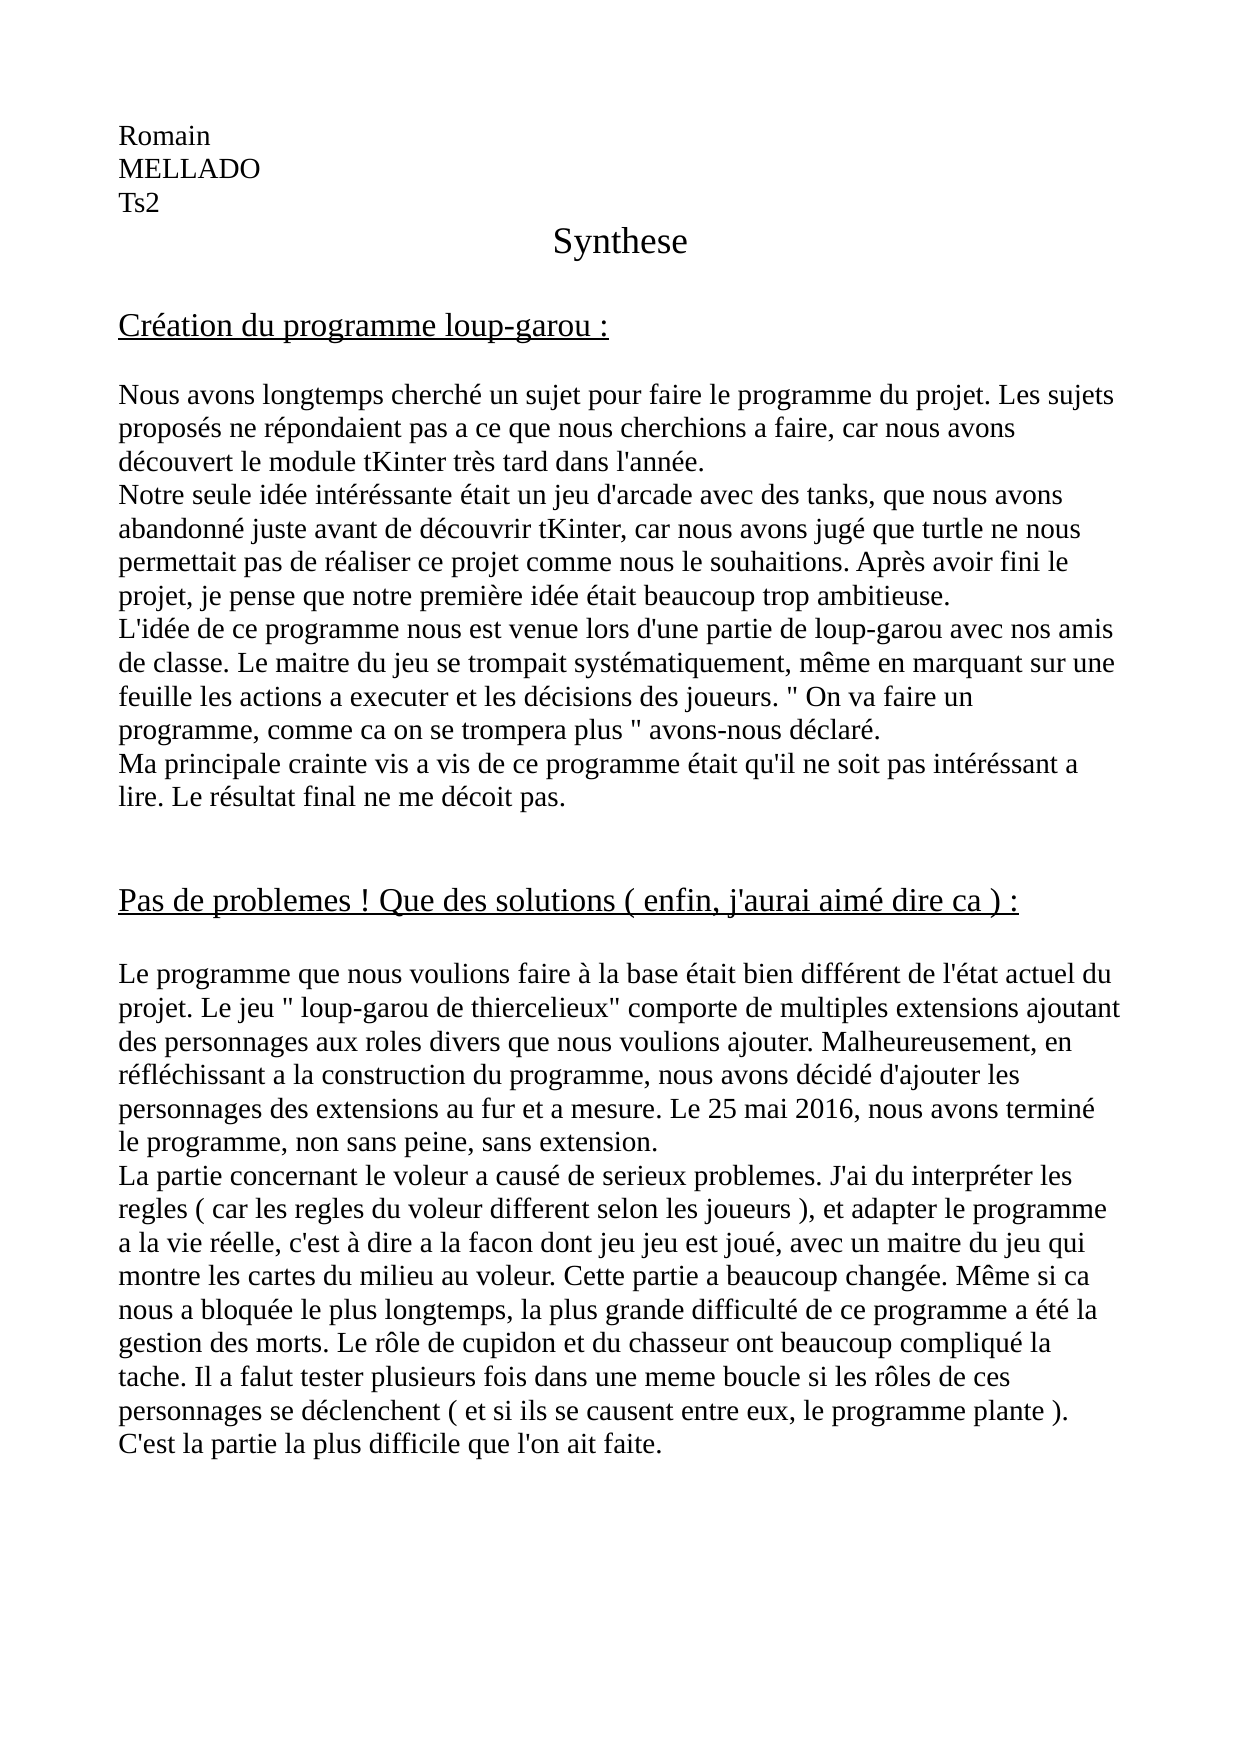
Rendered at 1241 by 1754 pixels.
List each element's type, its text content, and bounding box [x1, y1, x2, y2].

text Romain [118, 118, 1122, 152]
text Création du programme loup-garou : [118, 305, 1122, 343]
text Le programme que nous voulions faire à la base était bien différent de l'état actuel du projet. Le jeu " loup-garou de thiercelieux" comporte de multiples extensions ajoutant des personnages aux roles divers que nous voulions ajouter. Malheureusement, en réfléchissant a la construction du programme, nous avons décidé d'ajouter les personnages des extensions au fur et a mesure. Le 25 mai 2016, nous avons terminé le programme, non sans peine, sans extension. [118, 957, 1122, 1158]
text Nous avons longtemps cherché un sujet pour faire le programme du projet. Les sujets proposés ne répondaient pas a ce que nous cherchions a faire, car nous avons découvert le module tKinter très tard dans l'année. [118, 377, 1122, 477]
text La partie concernant le voleur a causé de serieux problemes. J'ai du interpréter les regles ( car les regles du voleur different selon les joueurs ), et adapter le programme a la vie réelle, c'est à dire a la facon dont jeu jeu est joué, avec un maitre du jeu qui montre les cartes du milieu au voleur. Cette partie a beaucoup changée. Même si ca nous a bloquée le plus longtemps, la plus grande difficulté de ce programme a été la gestion des morts. Le rôle de cupidon et du chasseur ont beaucoup compliqué la tache. Il a falut tester plusieurs fois dans une meme boucle si les rôles de ces personnages se déclenchent ( et si ils se causent entre eux, le programme plante ). [118, 1158, 1122, 1426]
text L'idée de ce programme nous est venue lors d'une partie de loup-garou avec nos amis de classe. Le maitre du jeu se trompait systématiquement, même en marquant sur une feuille les actions a executer et les décisions des joueurs. " On va faire un programme, comme ca on se trompera plus " avons-nous déclaré. [118, 612, 1122, 746]
text Ma principale crainte vis a vis de ce programme était qu'il ne soit pas intéréssant a lire. Le résultat final ne me décoit pas. [118, 746, 1122, 813]
text C'est la partie la plus difficile que l'on ait faite. [118, 1426, 1122, 1460]
text Notre seule idée intéréssante était un jeu d'arcade avec des tanks, que nous avons abandonné juste avant de découvrir tKinter, car nous avons jugé que turtle ne nous permettait pas de réaliser ce projet comme nous le souhaitions. Après avoir fini le projet, je pense que notre première idée était beaucoup trop ambitieuse. [118, 477, 1122, 612]
text Ts2 [118, 185, 1122, 219]
text Synthese [118, 219, 1122, 262]
text MELLADO [118, 152, 1122, 185]
text Pas de problemes ! Que des solutions ( enfin, j'aurai aimé dire ca ) : [118, 880, 1122, 918]
